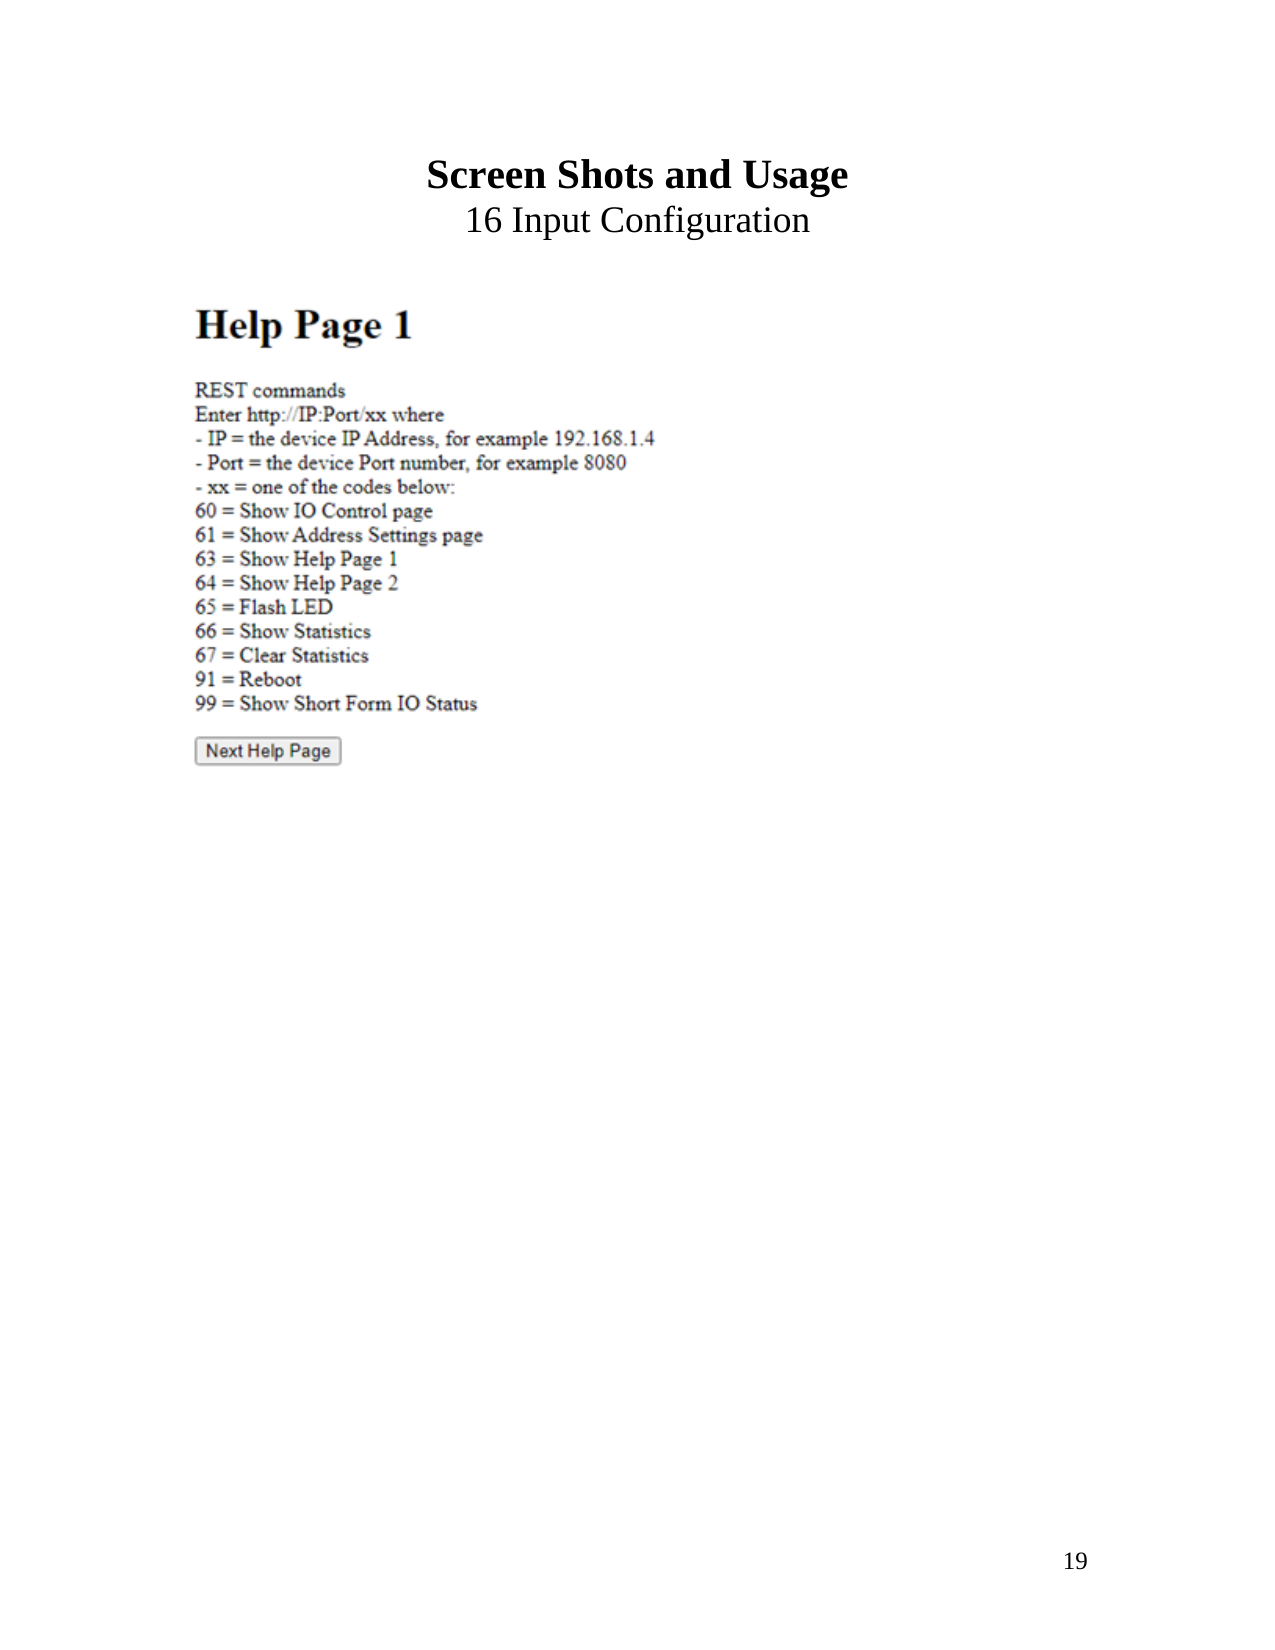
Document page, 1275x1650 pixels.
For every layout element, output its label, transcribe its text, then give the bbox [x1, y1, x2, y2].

text Screen Shots and Usage [187, 150, 1087, 198]
text 16 Input Configuration [187, 198, 1087, 241]
picture [187, 298, 671, 779]
